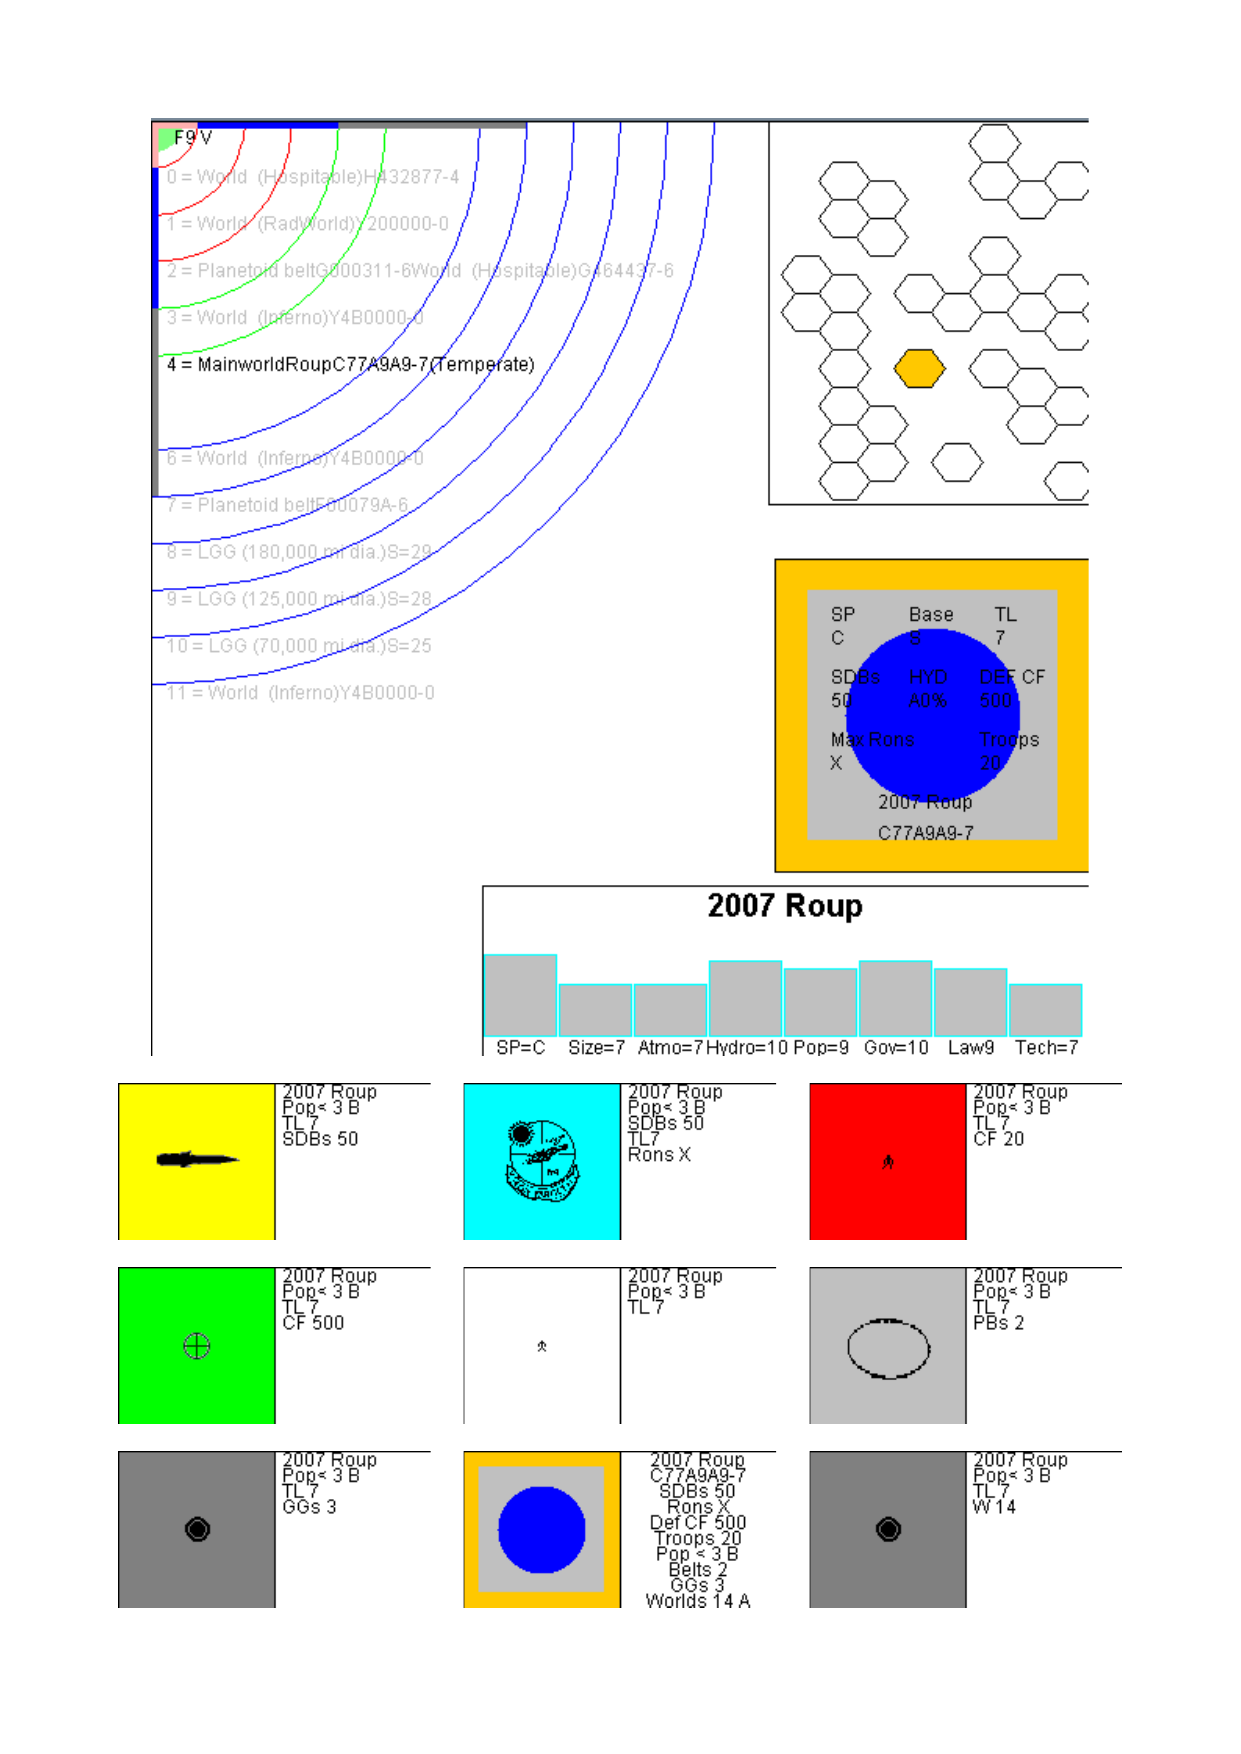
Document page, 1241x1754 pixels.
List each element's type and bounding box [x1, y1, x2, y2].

picture [118, 1451, 431, 1608]
picture [118, 1267, 431, 1424]
picture [809, 1267, 1122, 1424]
picture [809, 1083, 1122, 1240]
picture [809, 1451, 1122, 1608]
picture [463, 1451, 777, 1608]
picture [118, 1083, 431, 1240]
picture [151, 118, 1089, 1056]
picture [463, 1267, 777, 1424]
picture [463, 1083, 777, 1240]
